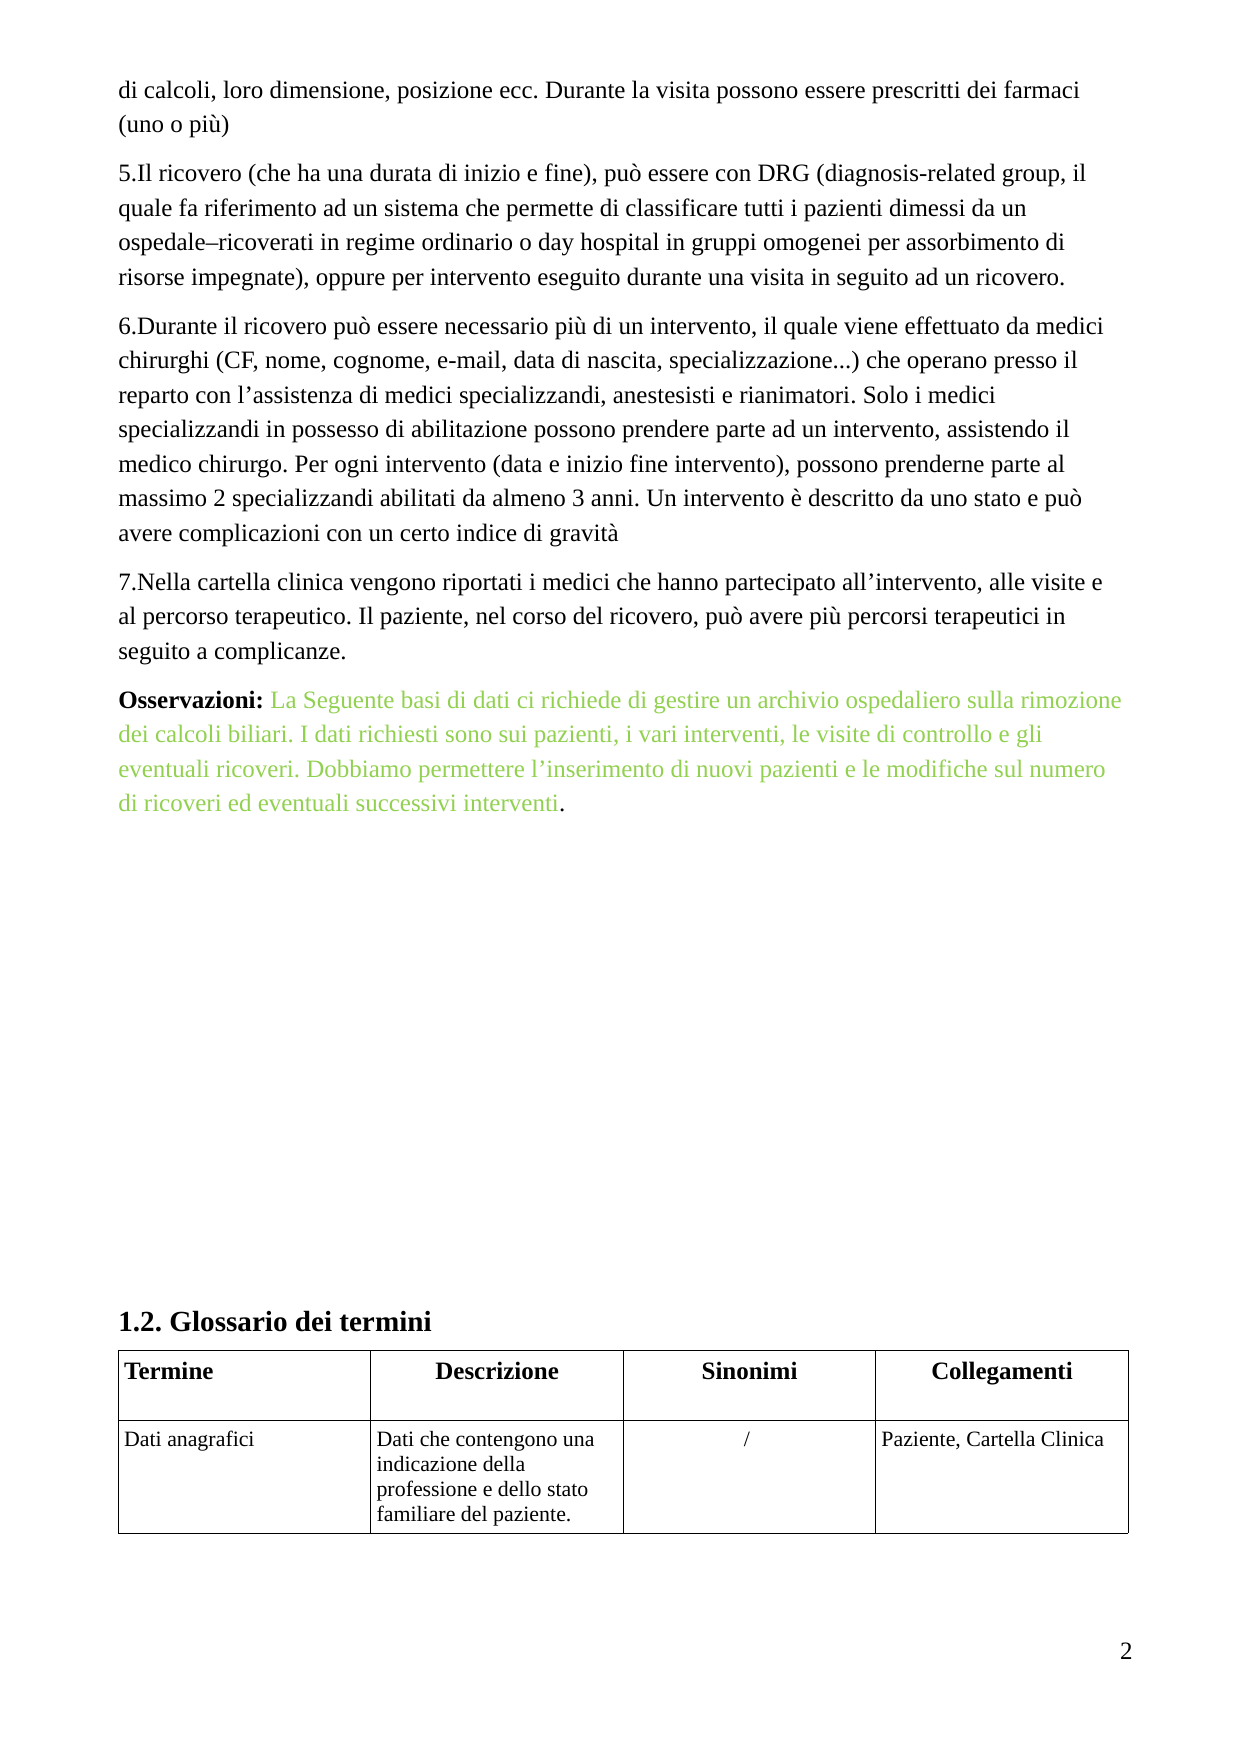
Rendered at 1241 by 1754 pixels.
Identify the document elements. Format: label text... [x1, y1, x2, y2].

table_header Descrizione [371, 1351, 623, 1419]
table_cell / [624, 1421, 875, 1532]
text 5.Il ricovero (che ha una durata di inizio e fine), può essere con DRG (diagnosis-related group, il quale fa riferimento ad un sistema che permette di classificare tutti i pazienti dimessi da un ospedale–ricoverati in regime ordinario o day hospital in gruppi omogenei per assorbimento di risorse impegnate), oppure per intervento eseguito durante una visita in seguito ad un ricovero. [118, 158, 1122, 291]
text di calcoli, loro dimensione, posizione ecc. Durante la visita possono essere prescritti dei farmaci (uno o più) [118, 75, 1122, 138]
table_cell Dati anagrafici [119, 1421, 370, 1532]
table_header Termine [119, 1351, 370, 1419]
text 6.Durante il ricovero può essere necessario più di un intervento, il quale viene effettuato da medici chirurghi (CF, nome, cognome, e-mail, data di nascita, specializzazione...) che operano presso il reparto con l’assistenza di medici specializzandi, anestesisti e rianimatori. Solo i medici specializzandi in possesso di abilitazione possono prendere parte ad un intervento, assistendo il medico chirurgo. Per ogni intervento (data e inizio fine intervento), possono prenderne parte al massimo 2 specializzandi abilitati da almeno 3 anni. Un intervento è descritto da uno stato e può avere complicazioni con un certo indice di gravità [118, 311, 1122, 547]
text Osservazioni: La Seguente basi di dati ci richiede di gestire un archivio ospedaliero sulla rimozione dei calcoli biliari. I dati richiesti sono sui pazienti, i vari interventi, le visite di controllo e gli eventuali ricoveri. Dobbiamo permettere l’inserimento di nuovi pazienti e le modifiche sul numero di ricoveri ed eventuali successivi interventi. [118, 685, 1122, 817]
text 7.Nella cartella clinica vengono riportati i medici che hanno partecipato all’intervento, alle visite e al percorso terapeutico. Il paziente, nel corso del ricovero, può avere più percorsi terapeutici in seguito a complicanze. [118, 567, 1122, 665]
table_header Sinonimi [624, 1351, 875, 1419]
table_cell Paziente, Cartella Clinica [876, 1421, 1128, 1532]
table_cell Dati che contengono una indicazione della professione e dello stato familiare del paziente. [371, 1421, 623, 1532]
subtitle 1.2. Glossario dei termini [118, 1304, 1122, 1338]
table_header Collegamenti [876, 1351, 1128, 1419]
